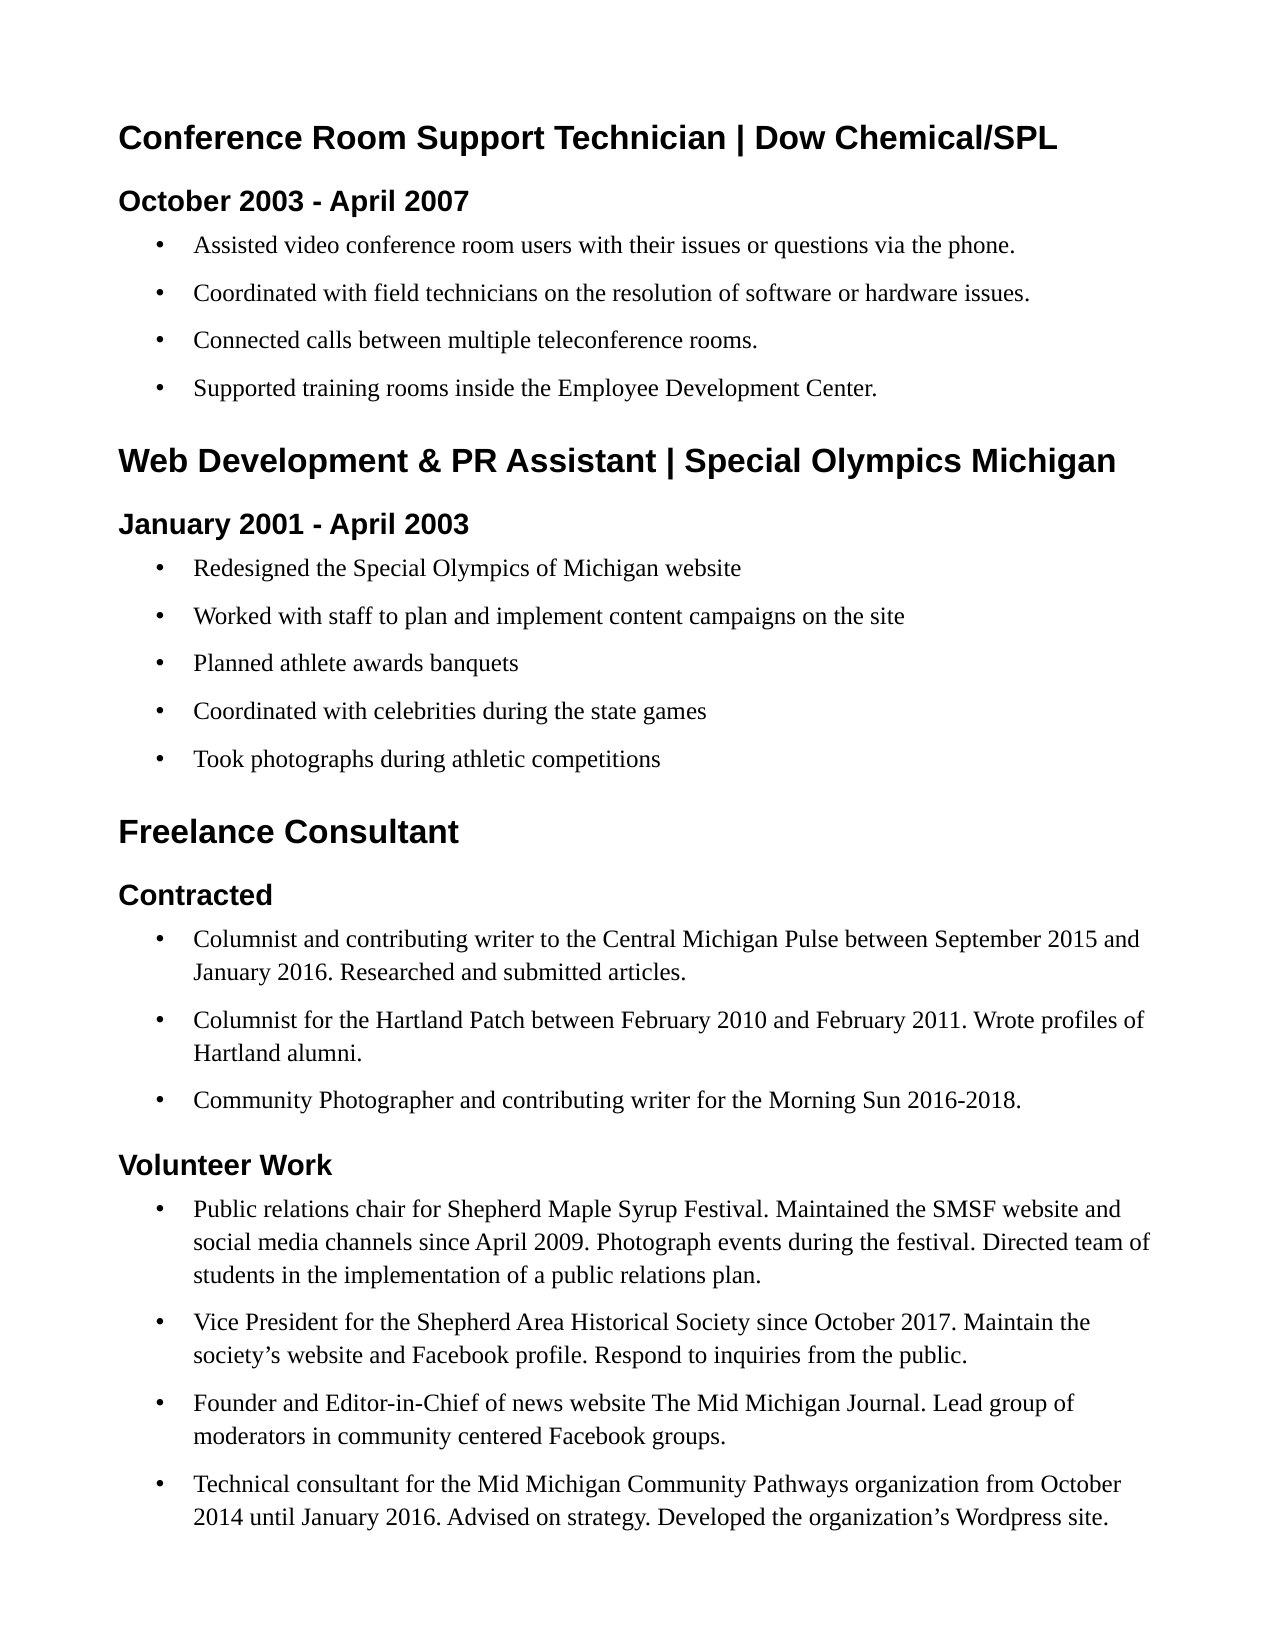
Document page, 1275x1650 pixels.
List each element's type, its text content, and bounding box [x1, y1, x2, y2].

list Technical consultant for the Mid Michigan Community Pathways organization from October 2014 until January 2016. Advised on strategy. Developed the organization’s Wordpress site. [156, 1469, 1157, 1531]
list Planned athlete awards banquets [156, 648, 1157, 677]
list Coordinated with celebrities during the state games [156, 696, 1157, 725]
subtitle Volunteer Work [118, 1148, 1157, 1181]
list Took photographs during athletic competitions [156, 744, 1157, 772]
subtitle Contracted [118, 878, 1157, 912]
list Columnist and contributing writer to the Central Michigan Pulse between September 2015 and January 2016. Researched and submitted articles. [156, 924, 1157, 986]
list Coordinated with field technicians on the resolution of software or hardware issues. [156, 278, 1157, 306]
subtitle Freelance Consultant [118, 812, 1157, 851]
subtitle October 2003 - April 2007 [118, 184, 1157, 218]
list Supported training rooms inside the Employee Development Center. [156, 373, 1157, 402]
list Public relations chair for Shepherd Maple Syrup Festival. Maintained the SMSF website and social media channels since April 2009. Photograph events during the festival. Directed team of students in the implementation of a public relations plan. [156, 1194, 1157, 1289]
list Community Photographer and contributing writer for the Morning Sun 2016-2018. [156, 1085, 1157, 1114]
list Columnist for the Hartland Patch between February 2010 and February 2011. Wrote profiles of Hartland alumni. [156, 1005, 1157, 1067]
subtitle January 2001 - April 2003 [118, 507, 1157, 541]
list Redesigned the Special Olympics of Michigan website [156, 553, 1157, 582]
list Vice President for the Shepherd Area Historical Society since October 2017. Maintain the society’s website and Facebook profile. Respond to inquiries from the public. [156, 1307, 1157, 1369]
subtitle Conference Room Support Technician | Dow Chemical/SPL [118, 118, 1157, 157]
list Connected calls between multiple teleconference rooms. [156, 325, 1157, 354]
subtitle Web Development & PR Assistant | Special Olympics Michigan [118, 441, 1157, 480]
list Worked with staff to plan and implement content campaigns on the site [156, 601, 1157, 630]
list Assisted video conference room users with their issues or questions via the phone. [156, 230, 1157, 259]
list Founder and Editor-in-Chief of news website The Mid Michigan Journal. Lead group of moderators in community centered Facebook groups. [156, 1388, 1157, 1450]
